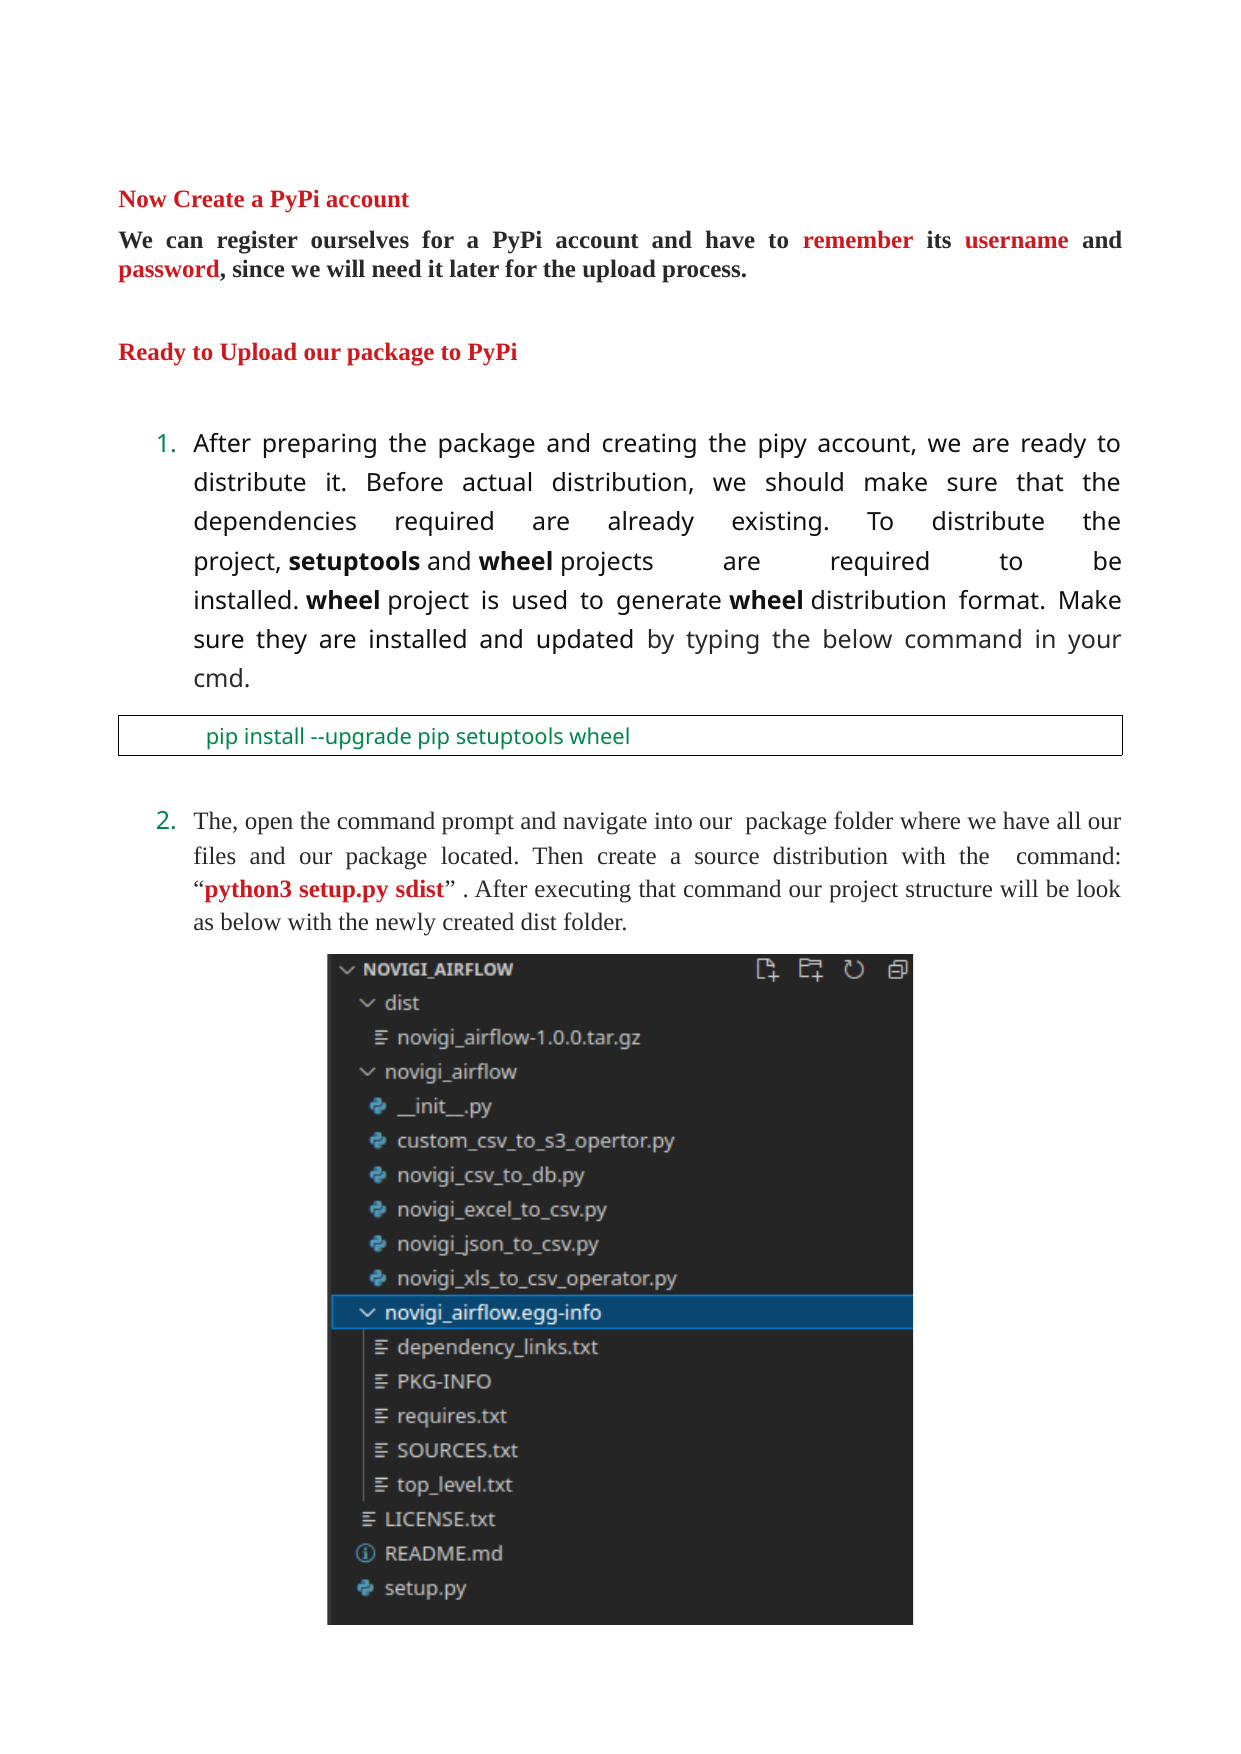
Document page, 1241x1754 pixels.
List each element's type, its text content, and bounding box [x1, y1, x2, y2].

text We can register ourselves for a PyPi account and have to remember its username and password, since we will need it later for the upload process. [118, 226, 1122, 283]
list The, open the command prompt and navigate into our package folder where we have all our files and our package located. Then create a source distribution with the command: “python3 setup.py sdist” . After executing that command our project structure will be look as below with the newly created dist folder. [156, 802, 1122, 936]
text pip install --upgrade pip setuptools wheel [119, 716, 1122, 755]
picture [327, 954, 914, 1625]
list After preparing the package and creating the pipy account, we are ready to distribute it. Before actual distribution, we should make sure that the dependencies required are already existing. To distribute the project, setuptools and wheel projects are required to be installed. wheel project is used to generate wheel distribution format. Make sure they are installed and updated by typing the below command in your cmd. [156, 426, 1122, 695]
subtitle Ready to Upload our package to PyPi [118, 337, 1122, 366]
subtitle Now Create a PyPi account [118, 184, 1122, 213]
